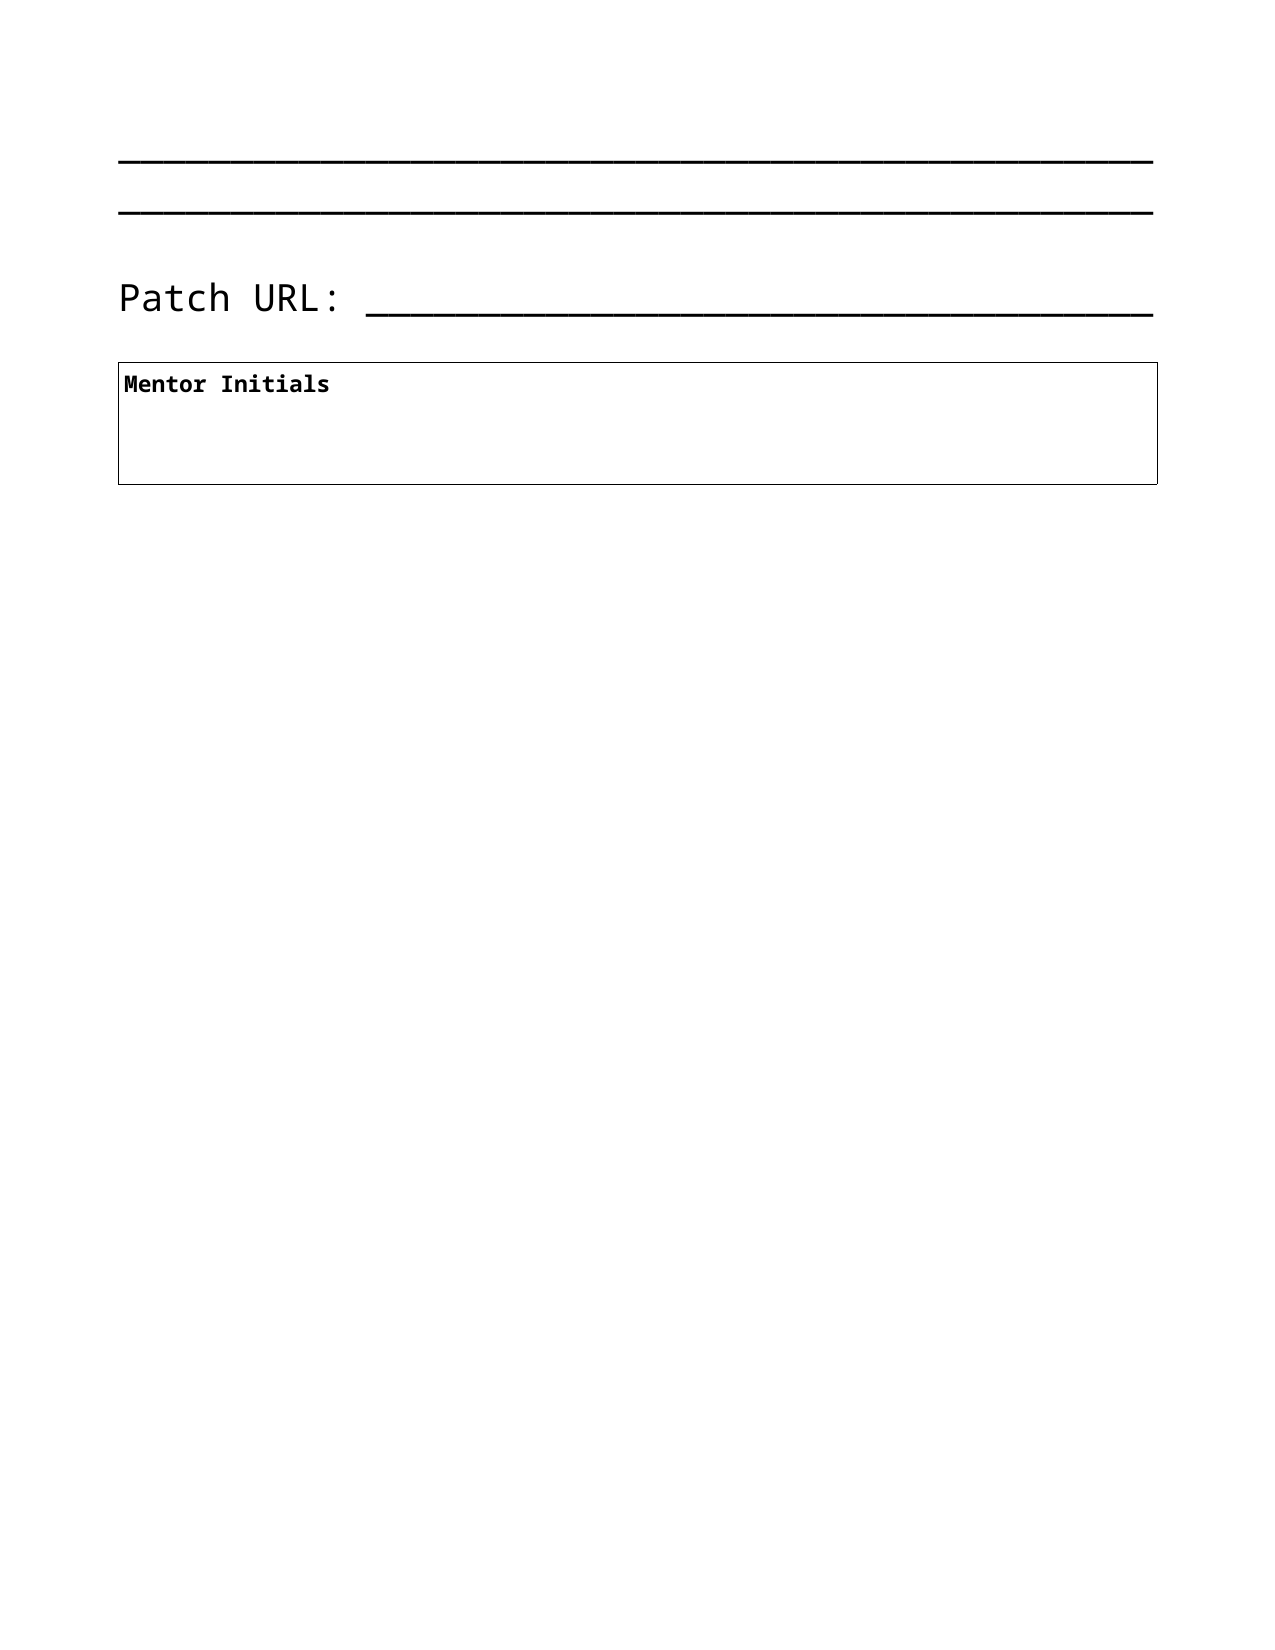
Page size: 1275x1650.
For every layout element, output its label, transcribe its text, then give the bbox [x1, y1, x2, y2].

table_header Mentor Initials [119, 363, 1157, 484]
text ____________________________________________________________________________________________ [118, 118, 1157, 220]
text Patch URL: ___________________________________ [118, 271, 1157, 322]
